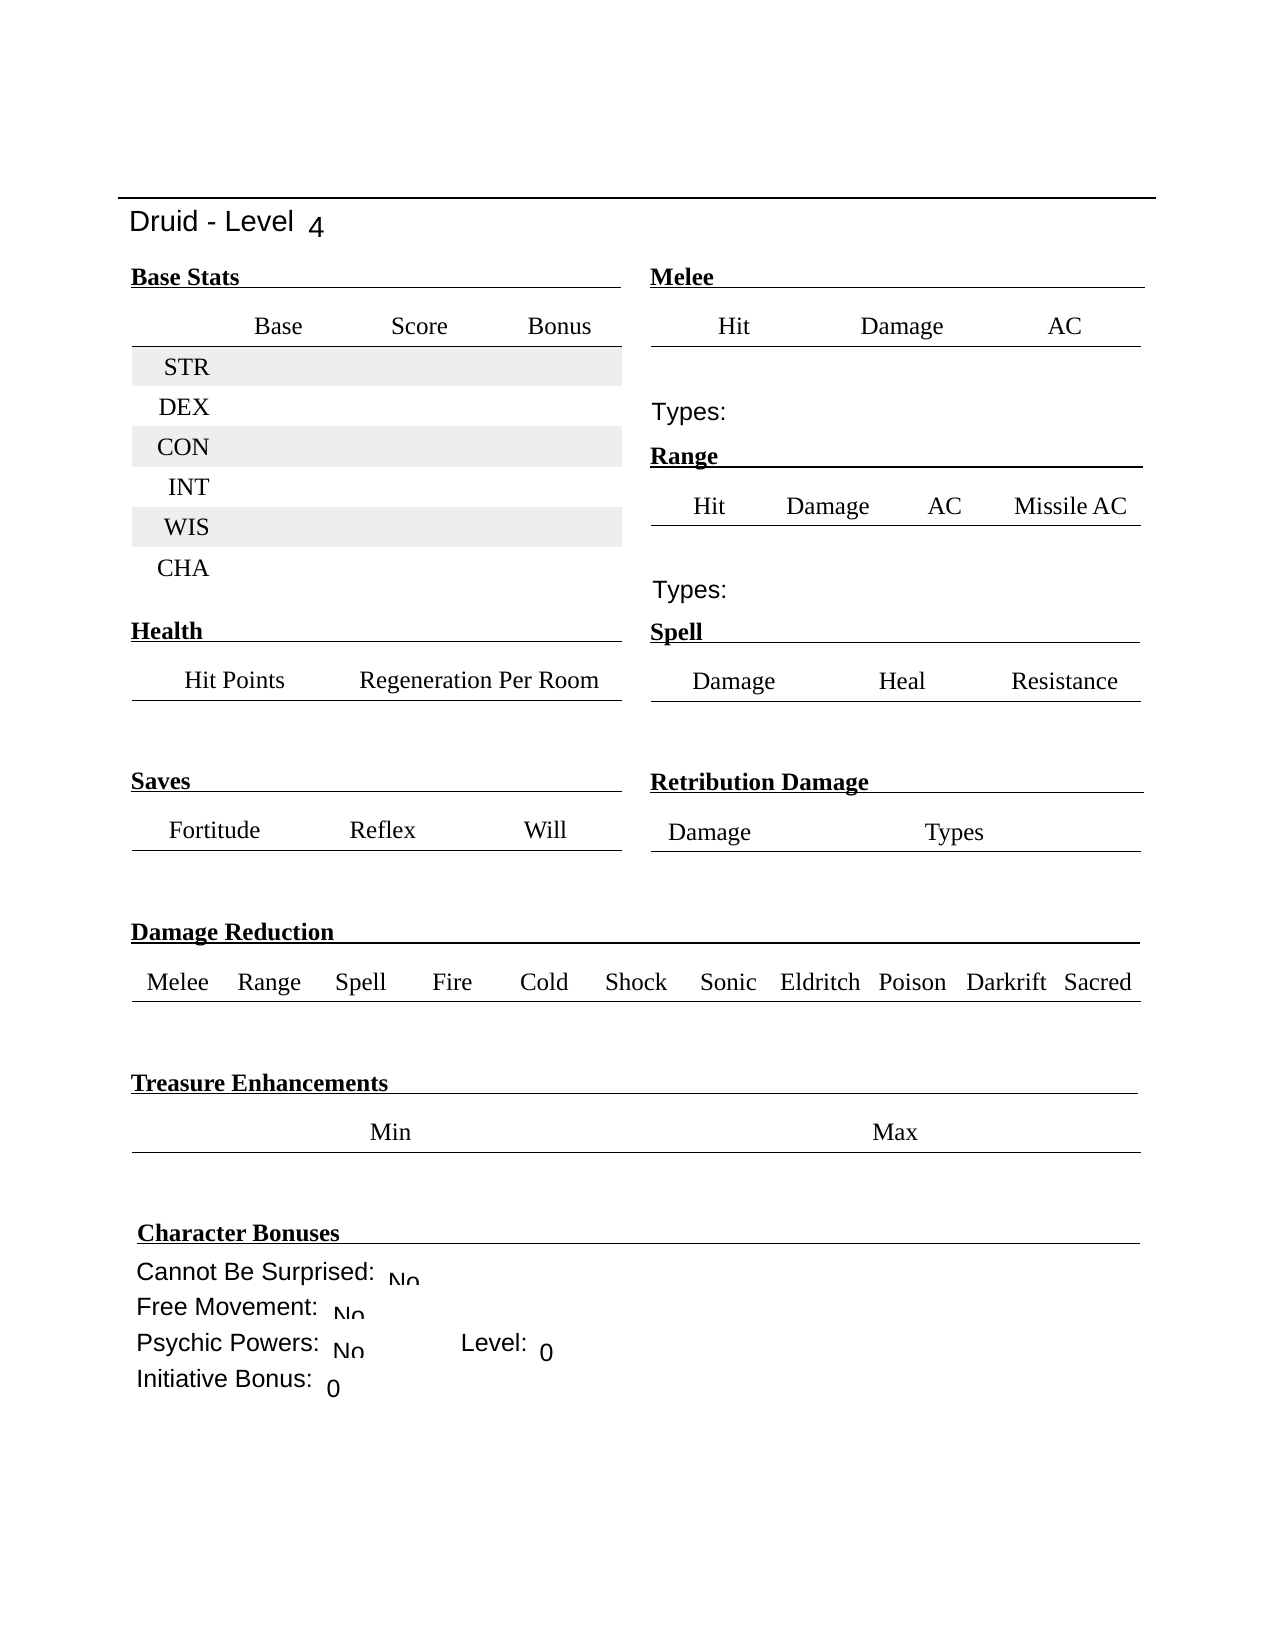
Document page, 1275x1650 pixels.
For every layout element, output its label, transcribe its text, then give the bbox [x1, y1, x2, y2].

table_cell [649, 1153, 1141, 1189]
table_cell [816, 347, 988, 384]
table_header AC [988, 306, 1141, 346]
table_cell [774, 1002, 866, 1039]
table_cell [1000, 526, 1141, 567]
table_cell [497, 426, 622, 467]
text Spell [637, 617, 1157, 646]
table_header Score [341, 306, 497, 346]
text Range [637, 441, 1157, 470]
table_header Damage [816, 306, 988, 346]
table_cell [651, 852, 768, 888]
table_header Missile AC [1000, 485, 1141, 525]
table_cell [337, 701, 622, 737]
table_cell [988, 347, 1141, 384]
table_cell [988, 702, 1141, 738]
table_cell [498, 1002, 590, 1039]
table_cell [341, 426, 497, 467]
table_header AC [889, 485, 1000, 525]
table_cell WIS [132, 507, 215, 547]
text Retribution Damage [637, 767, 1157, 796]
text Saves [118, 766, 637, 795]
table_cell [406, 1002, 498, 1039]
text Damage Reduction [118, 917, 1157, 946]
table_cell [1055, 1002, 1141, 1039]
table_header Will [469, 810, 622, 850]
text Treasure Enhancements [118, 1068, 1157, 1097]
table_cell [889, 526, 1000, 567]
table_cell [215, 547, 341, 587]
text Base Stats [118, 262, 637, 291]
table_cell DEX [132, 386, 215, 426]
table_header Hit [651, 485, 767, 525]
table_header Poison [866, 961, 958, 1001]
table_header Hit [651, 306, 816, 346]
table_cell [497, 386, 622, 426]
table_cell [215, 507, 341, 547]
table_cell [497, 347, 622, 386]
text Melee [637, 262, 1157, 291]
table_header Resistance [988, 661, 1141, 701]
table_cell [651, 702, 816, 738]
table_cell [341, 547, 497, 587]
table_cell [297, 851, 469, 887]
table_cell [132, 701, 337, 737]
table_header [132, 306, 215, 346]
table_cell [469, 851, 622, 887]
table_cell [497, 467, 622, 507]
table_header Shock [590, 961, 682, 1001]
text Health [118, 616, 637, 645]
table_header Damage [651, 811, 768, 851]
table_header Cold [498, 961, 590, 1001]
table_cell INT [132, 467, 215, 507]
table_cell [215, 426, 341, 467]
table_cell [768, 852, 1141, 888]
table_header Darkrift [959, 961, 1054, 1001]
table_cell [341, 386, 497, 426]
text Character Bonuses [118, 1218, 1157, 1247]
table_cell [497, 507, 622, 547]
table_header Bonus [497, 306, 622, 346]
table_header Melee [132, 961, 223, 1001]
table_header Spell [315, 961, 406, 1001]
table_cell [497, 547, 622, 587]
table_cell [132, 1153, 649, 1189]
table_cell CHA [132, 547, 215, 587]
table_header Base [215, 306, 341, 346]
table_cell [215, 347, 341, 386]
table_header Damage [651, 661, 816, 701]
table_header Heal [816, 661, 988, 701]
table_header Fortitude [132, 810, 297, 850]
table_cell [341, 467, 497, 507]
table_cell [651, 526, 767, 567]
table_header Sonic [682, 961, 774, 1001]
table_header Hit Points [132, 660, 337, 700]
table_cell [341, 507, 497, 547]
table_cell [816, 702, 988, 738]
table_cell [651, 347, 816, 384]
table_header Damage [767, 485, 889, 525]
table_header Sacred [1055, 961, 1141, 1001]
table_cell STR [132, 347, 215, 386]
table_cell [215, 467, 341, 507]
table_cell [590, 1002, 682, 1039]
table_cell CON [132, 426, 215, 467]
table_cell [767, 526, 889, 567]
table_header Fire [406, 961, 498, 1001]
table_cell [132, 1002, 223, 1039]
table_cell [132, 851, 297, 887]
table_header Regeneration Per Room [337, 660, 622, 700]
table_header Max [649, 1112, 1141, 1152]
table_cell [315, 1002, 406, 1039]
table_header Min [132, 1112, 649, 1152]
table_header Reflex [297, 810, 469, 850]
table_header Range [223, 961, 315, 1001]
table_cell [866, 1002, 958, 1039]
table_cell [223, 1002, 315, 1039]
table_cell [341, 347, 497, 386]
table_header Types [768, 811, 1141, 851]
table_header Eldritch [774, 961, 866, 1001]
table_cell [682, 1002, 774, 1039]
table_cell [215, 386, 341, 426]
table_cell [959, 1002, 1054, 1039]
